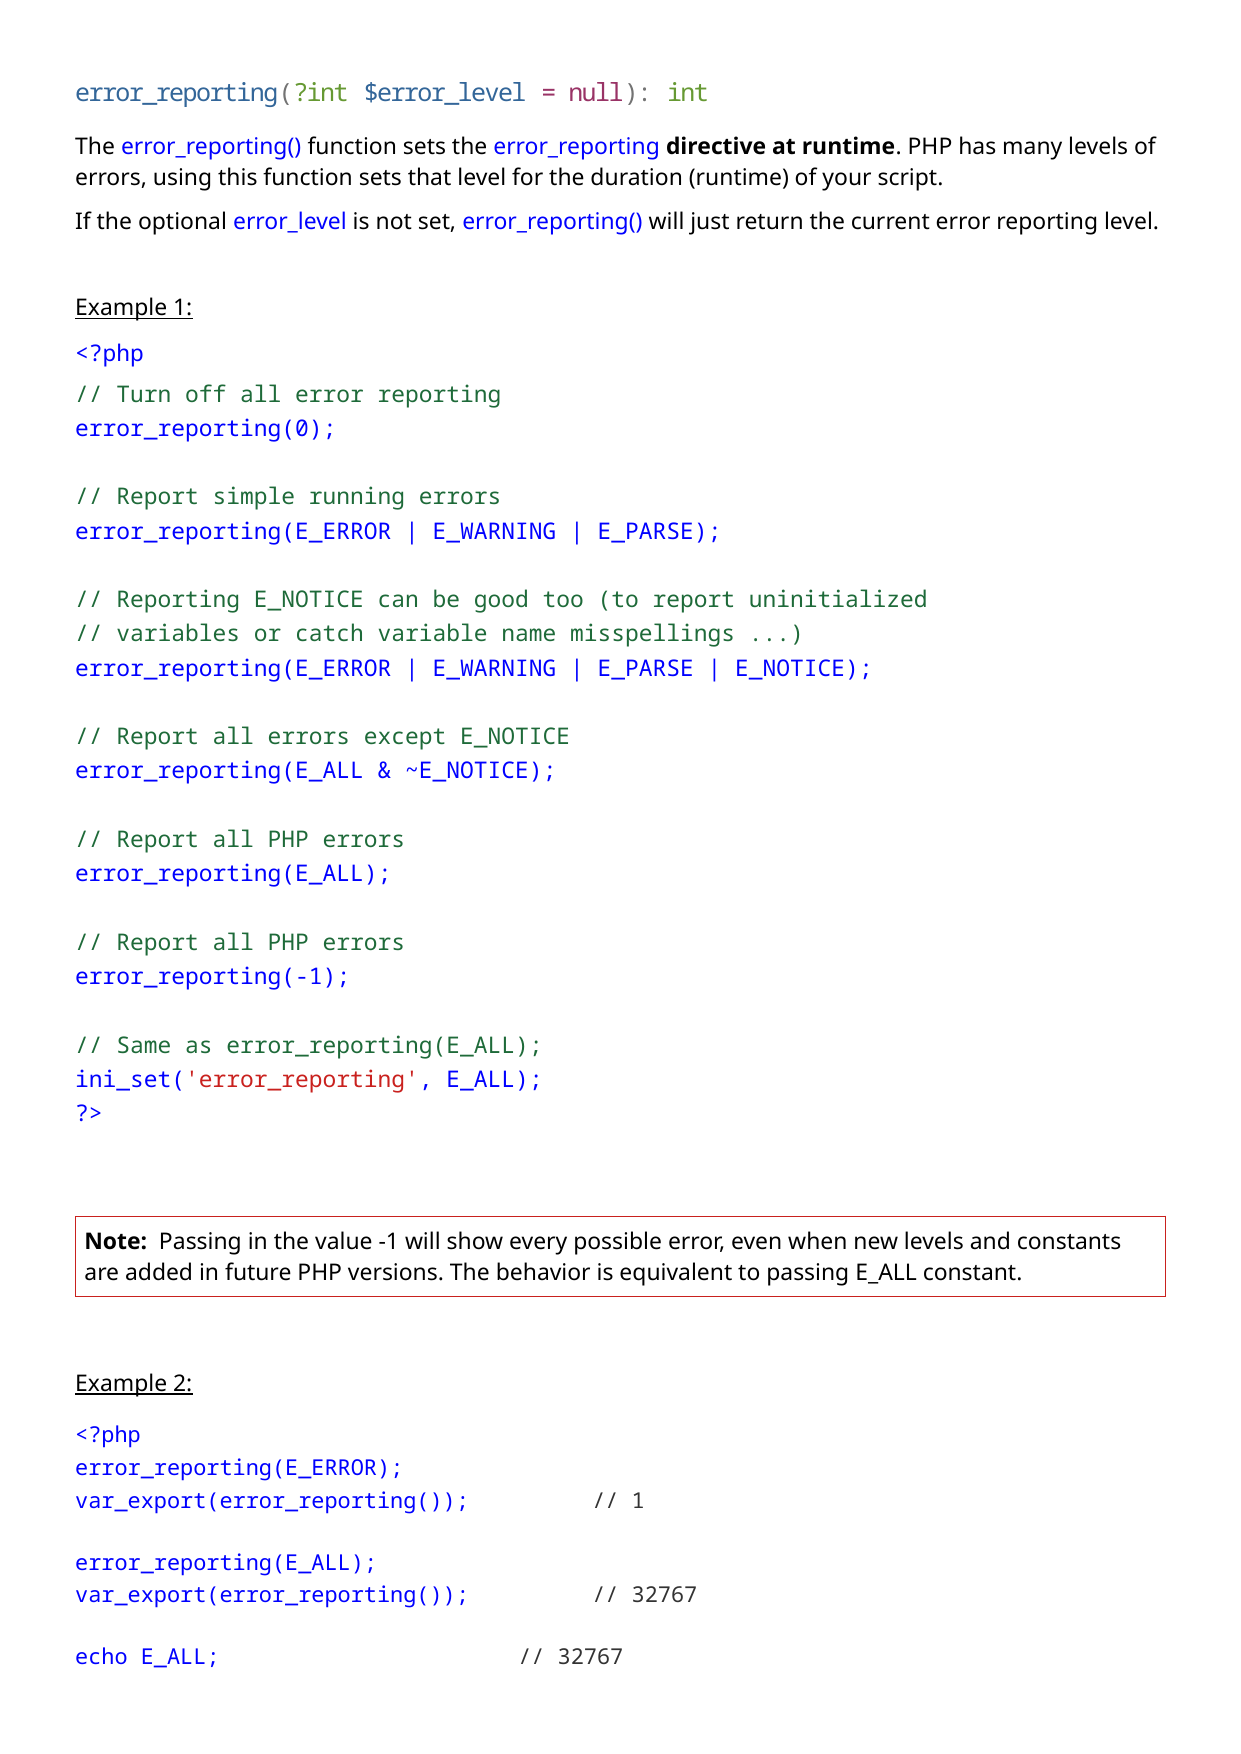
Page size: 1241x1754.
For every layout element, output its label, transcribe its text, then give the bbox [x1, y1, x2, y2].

text error_reporting(-1); [75, 960, 1166, 991]
text error_reporting(E_ERROR | E_WARNING | E_PARSE | E_NOTICE); [75, 652, 1166, 683]
text ?> [75, 1097, 1166, 1128]
text error_reporting(E_ERROR); [75, 1452, 1166, 1482]
text // Report all PHP errors [75, 926, 1166, 957]
text error_reporting(E_ALL & ~E_NOTICE); [75, 754, 1166, 786]
text Example 1: [75, 291, 1166, 322]
text // Report all errors except E_NOTICE [75, 720, 1166, 751]
text error_reporting(0); [75, 412, 1166, 443]
text // Report simple running errors [75, 480, 1166, 512]
text error_reporting(E_ALL); [75, 857, 1166, 888]
text <?php [75, 1419, 1166, 1449]
text // Same as error_reporting(E_ALL); [75, 1029, 1166, 1060]
text If the optional error_level is not set, error_reporting() will just return the current error reporting level. [75, 204, 1166, 236]
text error_reporting(E_ALL); [75, 1547, 1166, 1576]
text Example 2: [75, 1367, 1166, 1398]
text var_export(error_reporting()); // 32767 [75, 1579, 1166, 1609]
text echo E_ALL; // 32767 [75, 1641, 1166, 1671]
text ini_set('error_reporting', E_ALL); [75, 1063, 1166, 1094]
text error_reporting(?int $error_level = null): int [75, 75, 1166, 109]
text <?php [75, 337, 1166, 368]
text var_export(error_reporting()); // 1 [75, 1485, 1166, 1515]
text Note: Passing in the value -1 will show every possible error, even when new levels and constants are added in future PHP versions. The behavior is equivalent to passing E_ALL constant. [76, 1217, 1165, 1296]
text error_reporting(E_ERROR | E_WARNING | E_PARSE); [75, 514, 1166, 546]
text // Reporting E_NOTICE can be good too (to report uninitialized [75, 583, 1166, 614]
text // Report all PHP errors [75, 823, 1166, 854]
text // Turn off all error reporting [75, 377, 1166, 409]
text // variables or catch variable name misspellings ...) [75, 617, 1166, 649]
text The error_reporting() function sets the error_reporting directive at runtime. PHP has many levels of errors, using this function sets that level for the duration (runtime) of your script. [75, 130, 1166, 193]
